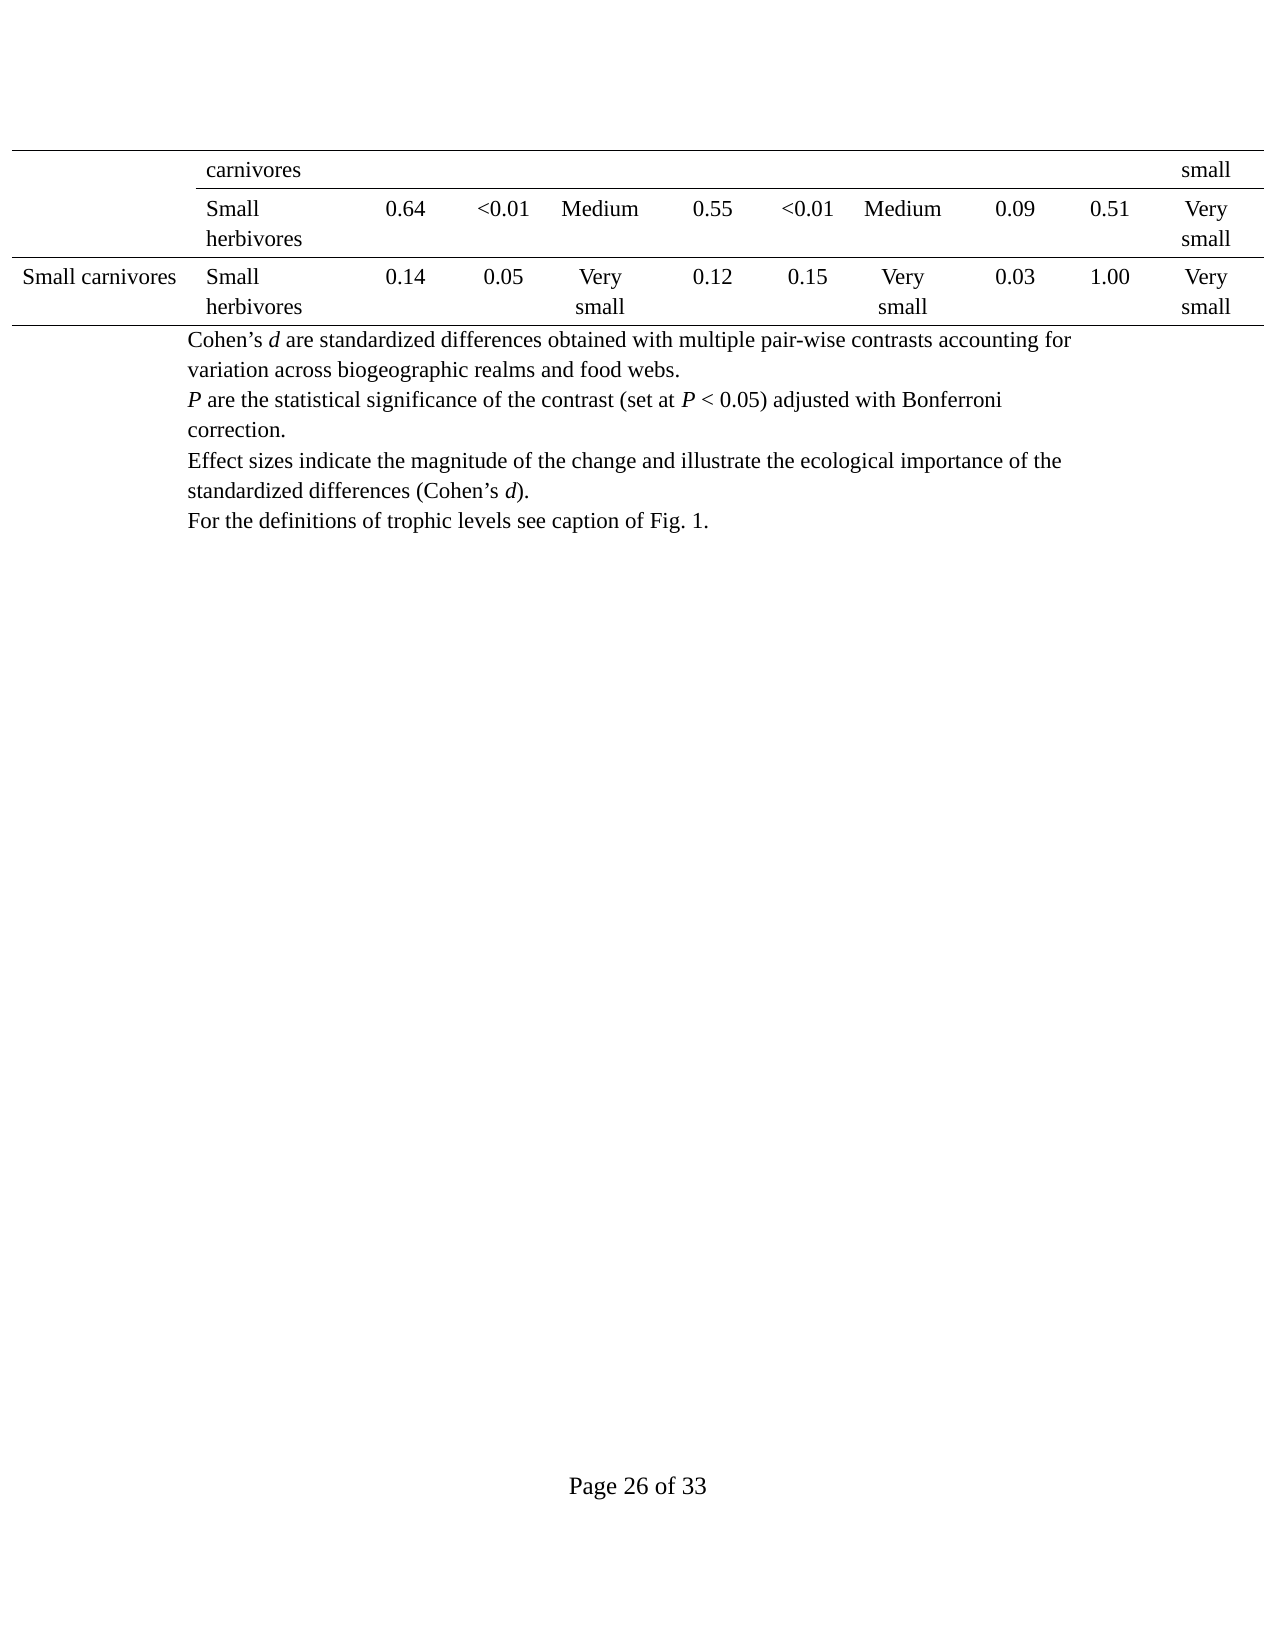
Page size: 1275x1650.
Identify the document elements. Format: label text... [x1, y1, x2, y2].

table_cell [656, 151, 769, 188]
table_cell carnivores [196, 151, 352, 188]
table_cell Small herbivores [196, 258, 352, 325]
table_cell 0.51 [1071, 189, 1148, 257]
table_cell [846, 151, 959, 188]
table_cell Very small [846, 258, 959, 325]
table_cell Very small [544, 258, 656, 325]
table_cell 0.15 [769, 258, 846, 325]
table_cell <0.01 [769, 189, 846, 257]
table_cell [1071, 151, 1148, 188]
table_cell 0.14 [353, 258, 463, 325]
table_cell 0.09 [959, 189, 1071, 257]
text Effect sizes indicate the magnitude of the change and illustrate the ecological importance of the standardized differences (Cohen’s d). [187, 447, 1087, 503]
table_cell [12, 151, 196, 257]
table_cell [353, 151, 463, 188]
table_cell Small carnivores [12, 258, 196, 325]
table_cell 1.00 [1071, 258, 1148, 325]
table_cell 0.12 [656, 258, 769, 325]
table_cell <0.01 [463, 189, 544, 257]
table_cell [463, 151, 544, 188]
table_cell 0.55 [656, 189, 769, 257]
table_cell Very small [1148, 189, 1264, 257]
text For the definitions of trophic levels see caption of Fig. 1. [187, 507, 1087, 533]
table_cell Very small [1148, 258, 1264, 325]
table_cell [544, 151, 656, 188]
table_cell Small herbivores [196, 189, 352, 257]
table_cell 0.03 [959, 258, 1071, 325]
table_cell small [1148, 151, 1264, 188]
table_cell 0.05 [463, 258, 544, 325]
table_cell Medium [544, 189, 656, 257]
text Cohen’s d are standardized differences obtained with multiple pair-wise contrasts accounting for variation across biogeographic realms and food webs. [187, 326, 1087, 382]
table_cell Medium [846, 189, 959, 257]
text P are the statistical significance of the contrast (set at P < 0.05) adjusted with Bonferroni correction. [187, 386, 1087, 443]
table_cell [769, 151, 846, 188]
table_cell [959, 151, 1071, 188]
table_cell 0.64 [353, 189, 463, 257]
